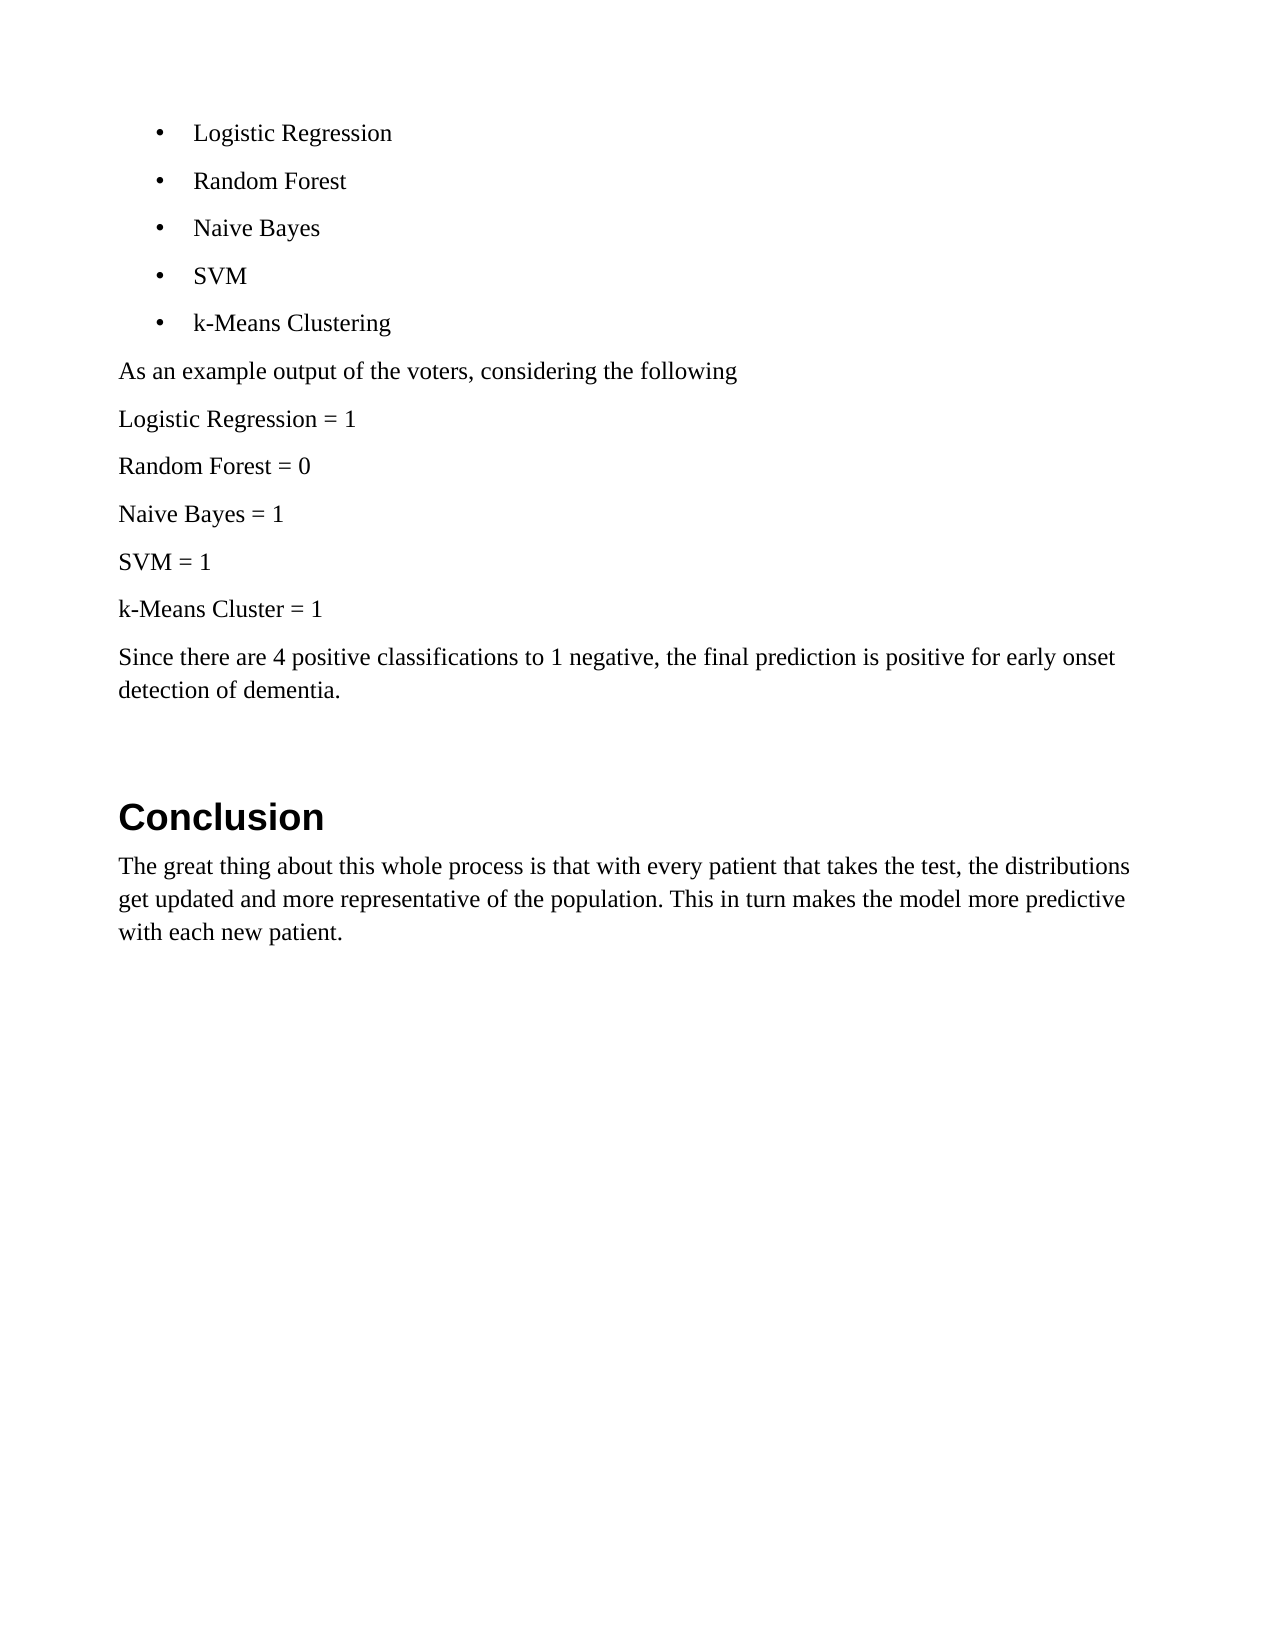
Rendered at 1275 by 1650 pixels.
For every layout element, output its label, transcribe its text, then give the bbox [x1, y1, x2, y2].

text As an example output of the voters, considering the following [118, 356, 1157, 385]
text k-Means Cluster = 1 [118, 594, 1157, 623]
text Logistic Regression = 1 [118, 404, 1157, 432]
list SVM [156, 261, 1157, 290]
list Logistic Regression [156, 118, 1157, 147]
text Naive Bayes = 1 [118, 499, 1157, 528]
list Naive Bayes [156, 213, 1157, 242]
text Since there are 4 positive classifications to 1 negative, the final prediction is positive for early onset detection of dementia. [118, 642, 1157, 703]
text The great thing about this whole process is that with every patient that takes the test, the distributions get updated and more representative of the population. This in turn makes the model more predictive with each new patient. [118, 851, 1157, 946]
text Random Forest = 0 [118, 451, 1157, 480]
text SVM = 1 [118, 547, 1157, 575]
subtitle Conclusion [118, 795, 1157, 839]
list k-Means Clustering [156, 308, 1157, 337]
list Random Forest [156, 166, 1157, 194]
